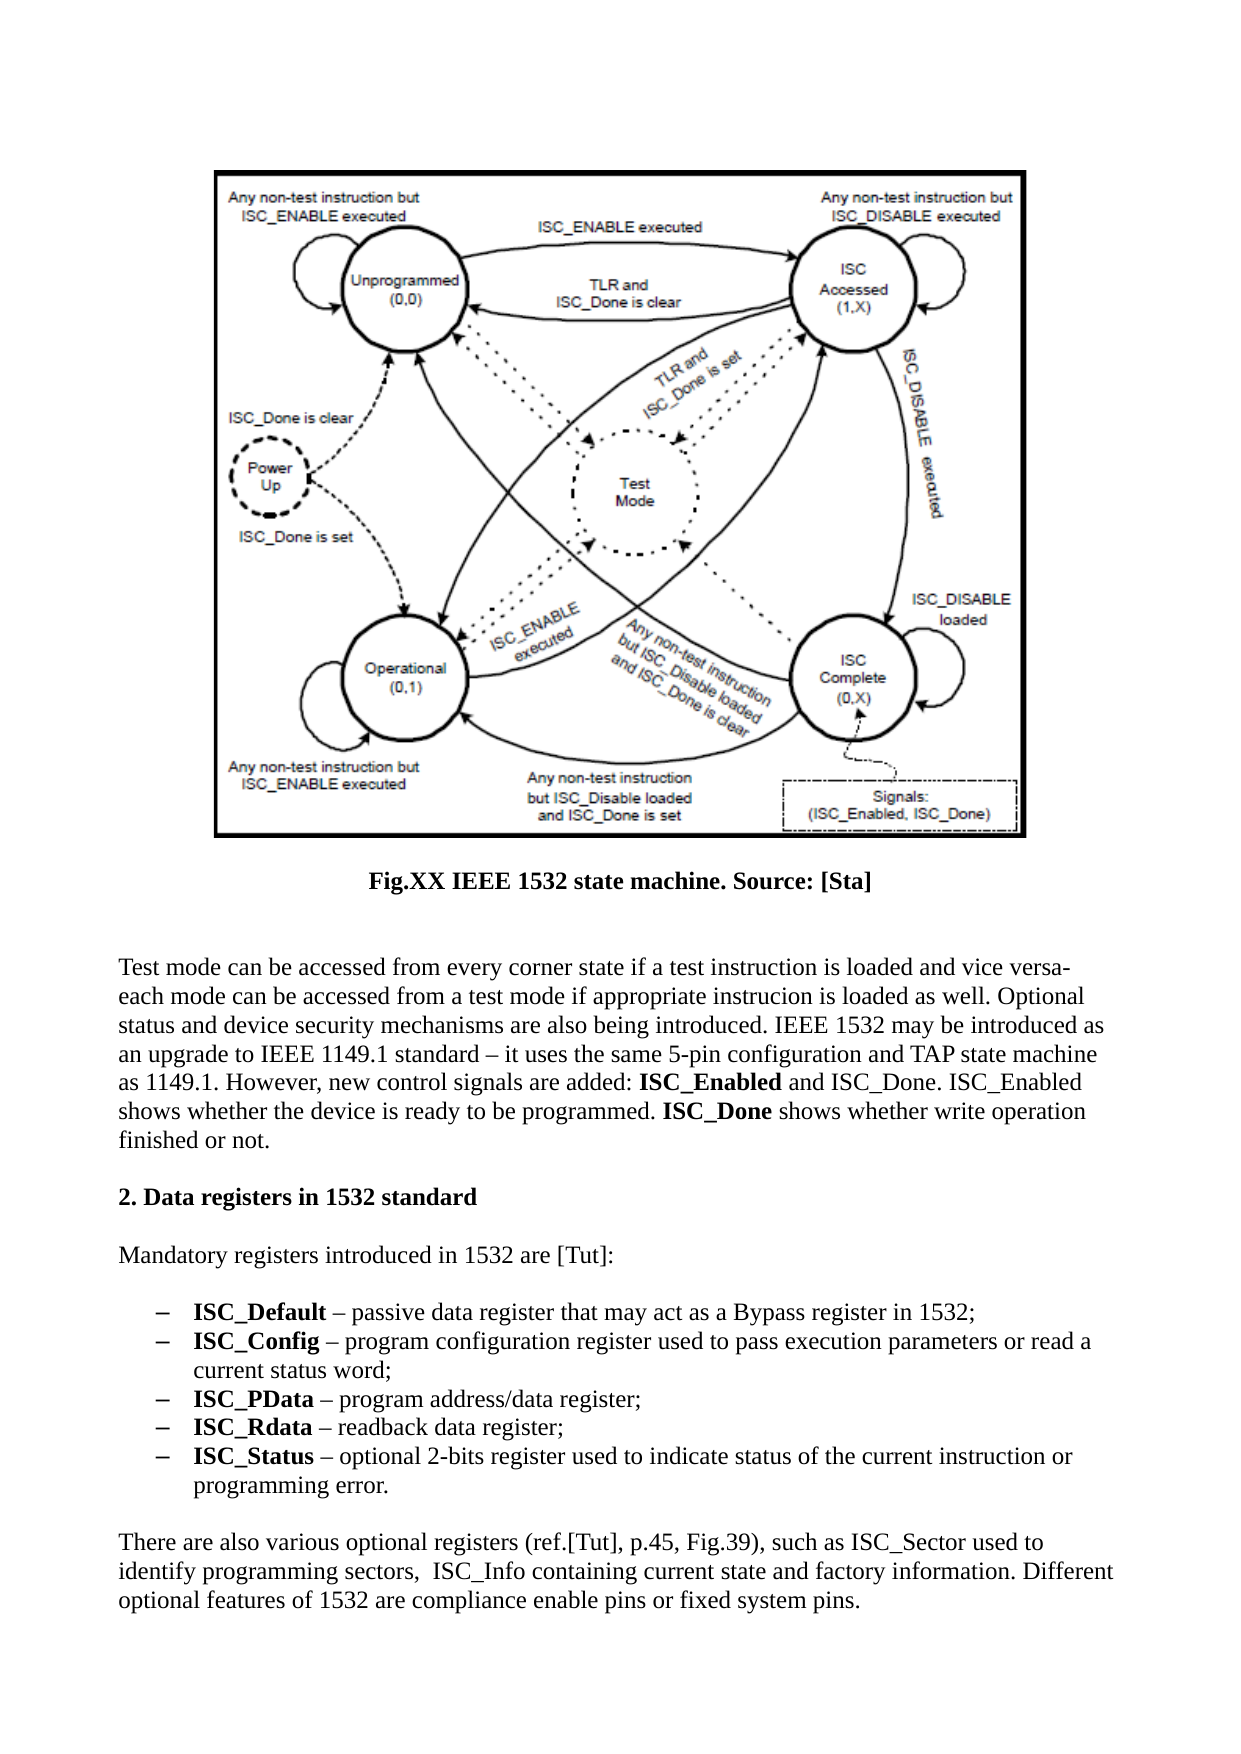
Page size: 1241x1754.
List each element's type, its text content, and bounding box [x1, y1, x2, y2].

text Fig.XX IEEE 1532 state machine. Source: [Sta] [118, 866, 1122, 895]
text Mandatory registers introduced in 1532 are [Tut]: [118, 1240, 1122, 1269]
text 2. Data registers in 1532 standard [118, 1182, 1122, 1211]
list ISC_Status – optional 2-bits register used to indicate status of the current instruction or programming error. [156, 1441, 1122, 1499]
picture [213, 170, 1027, 838]
list ISC_PData – program address/data register; [156, 1384, 1122, 1412]
list ISC_Default – passive data register that may act as a Bypass register in 1532; [156, 1297, 1122, 1326]
list ISC_Rdata – readback data register; [156, 1412, 1122, 1441]
text Test mode can be accessed from every corner state if a test instruction is loaded and vice versa- each mode can be accessed from a test mode if appropriate instrucion is loaded as well. Optional status and device security mechanisms are also being introduced. IEEE 1532 may be introduced as an upgrade to IEEE 1149.1 standard – it uses the same 5-pin configuration and TAP state machine as 1149.1. However, new control signals are added: ISC_Enabled and ISC_Done. ISC_Enabled shows whether the device is ready to be programmed. ISC_Done shows whether write operation finished or not. [118, 952, 1122, 1154]
text There are also various optional registers (ref.[Tut], p.45, Fig.39), such as ISC_Sector used to identify programming sectors, ISC_Info containing current state and factory information. Different optional features of 1532 are compliance enable pins or fixed system pins. [118, 1527, 1122, 1614]
list ISC_Config – program configuration register used to pass execution parameters or read a current status word; [156, 1326, 1122, 1384]
